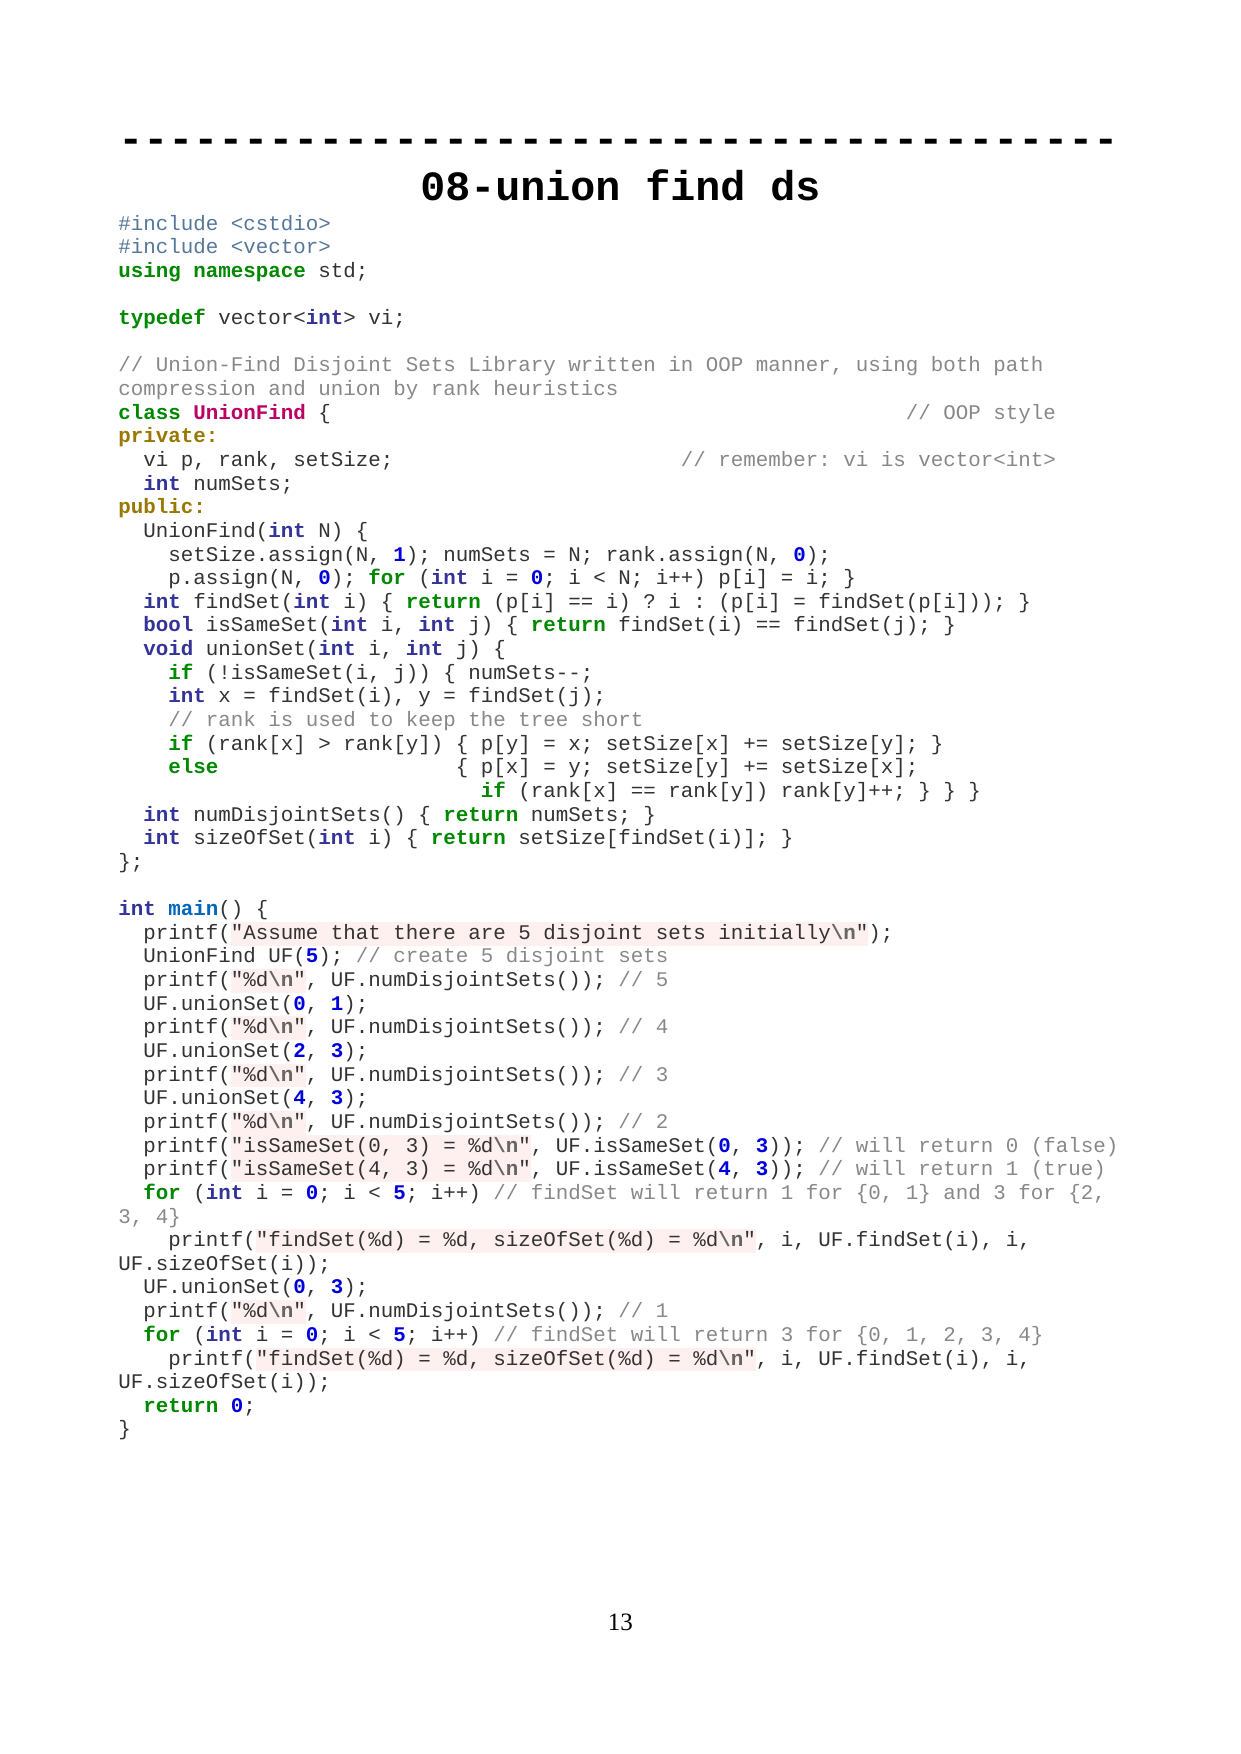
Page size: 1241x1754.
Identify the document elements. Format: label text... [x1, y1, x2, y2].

text return 0; [118, 1395, 1122, 1418]
text using namespace std; [118, 260, 1122, 283]
text 08-union find ds [118, 165, 1122, 212]
text } [118, 1418, 1122, 1442]
text for (int i = 0; i < 5; i++) // findSet will return 3 for {0, 1, 2, 3, 4} [118, 1324, 1122, 1347]
text UnionFind(int N) { [118, 520, 1122, 543]
text for (int i = 0; i < 5; i++) // findSet will return 1 for {0, 1} and 3 for {2, 3, 4} [118, 1182, 1122, 1229]
text printf("Assume that there are 5 disjoint sets initially\n"); [118, 922, 1122, 946]
text printf("isSameSet(0, 3) = %d\n", UF.isSameSet(0, 3)); // will return 0 (false) [118, 1135, 1122, 1158]
text printf("%d\n", UF.numDisjointSets()); // 4 [118, 1016, 1122, 1040]
text if (rank[x] == rank[y]) rank[y]++; } } } [118, 780, 1122, 804]
text p.assign(N, 0); for (int i = 0; i < N; i++) p[i] = i; } [118, 567, 1122, 591]
text vi p, rank, setSize; // remember: vi is vector<int> [118, 449, 1122, 473]
text setSize.assign(N, 1); numSets = N; rank.assign(N, 0); [118, 543, 1122, 567]
text class UnionFind { // OOP style [118, 402, 1122, 425]
text if (rank[x] > rank[y]) { p[y] = x; setSize[x] += setSize[y]; } [118, 733, 1122, 756]
text #include <cstdio> [118, 212, 1122, 236]
text printf("%d\n", UF.numDisjointSets()); // 5 [118, 969, 1122, 993]
text else { p[x] = y; setSize[y] += setSize[x]; [118, 756, 1122, 780]
text if (!isSameSet(i, j)) { numSets--; [118, 662, 1122, 685]
text // Union-Find Disjoint Sets Library written in OOP manner, using both path compression and union by rank heuristics [118, 354, 1122, 402]
text printf("%d\n", UF.numDisjointSets()); // 3 [118, 1064, 1122, 1087]
text int sizeOfSet(int i) { return setSize[findSet(i)]; } [118, 827, 1122, 851]
text printf("%d\n", UF.numDisjointSets()); // 2 [118, 1111, 1122, 1135]
text void unionSet(int i, int j) { [118, 638, 1122, 662]
text typedef vector<int> vi; [118, 307, 1122, 331]
text #include <vector> [118, 236, 1122, 260]
text UF.unionSet(0, 1); [118, 993, 1122, 1016]
text int main() { [118, 898, 1122, 922]
text bool isSameSet(int i, int j) { return findSet(i) == findSet(j); } [118, 614, 1122, 638]
text ---------------------------------------- [118, 118, 1122, 165]
text int numDisjointSets() { return numSets; } [118, 804, 1122, 827]
text printf("%d\n", UF.numDisjointSets()); // 1 [118, 1300, 1122, 1324]
text printf("findSet(%d) = %d, sizeOfSet(%d) = %d\n", i, UF.findSet(i), i, UF.sizeOfSet(i)); [118, 1347, 1122, 1395]
text public: [118, 496, 1122, 520]
text UF.unionSet(2, 3); [118, 1040, 1122, 1064]
text // rank is used to keep the tree short [118, 709, 1122, 733]
text UF.unionSet(0, 3); [118, 1277, 1122, 1300]
text int x = findSet(i), y = findSet(j); [118, 685, 1122, 709]
text UF.unionSet(4, 3); [118, 1087, 1122, 1111]
text printf("isSameSet(4, 3) = %d\n", UF.isSameSet(4, 3)); // will return 1 (true) [118, 1158, 1122, 1182]
text printf("findSet(%d) = %d, sizeOfSet(%d) = %d\n", i, UF.findSet(i), i, UF.sizeOfSet(i)); [118, 1229, 1122, 1277]
text private: [118, 425, 1122, 449]
text UnionFind UF(5); // create 5 disjoint sets [118, 946, 1122, 969]
text int findSet(int i) { return (p[i] == i) ? i : (p[i] = findSet(p[i])); } [118, 591, 1122, 614]
text int numSets; [118, 473, 1122, 496]
text }; [118, 851, 1122, 874]
